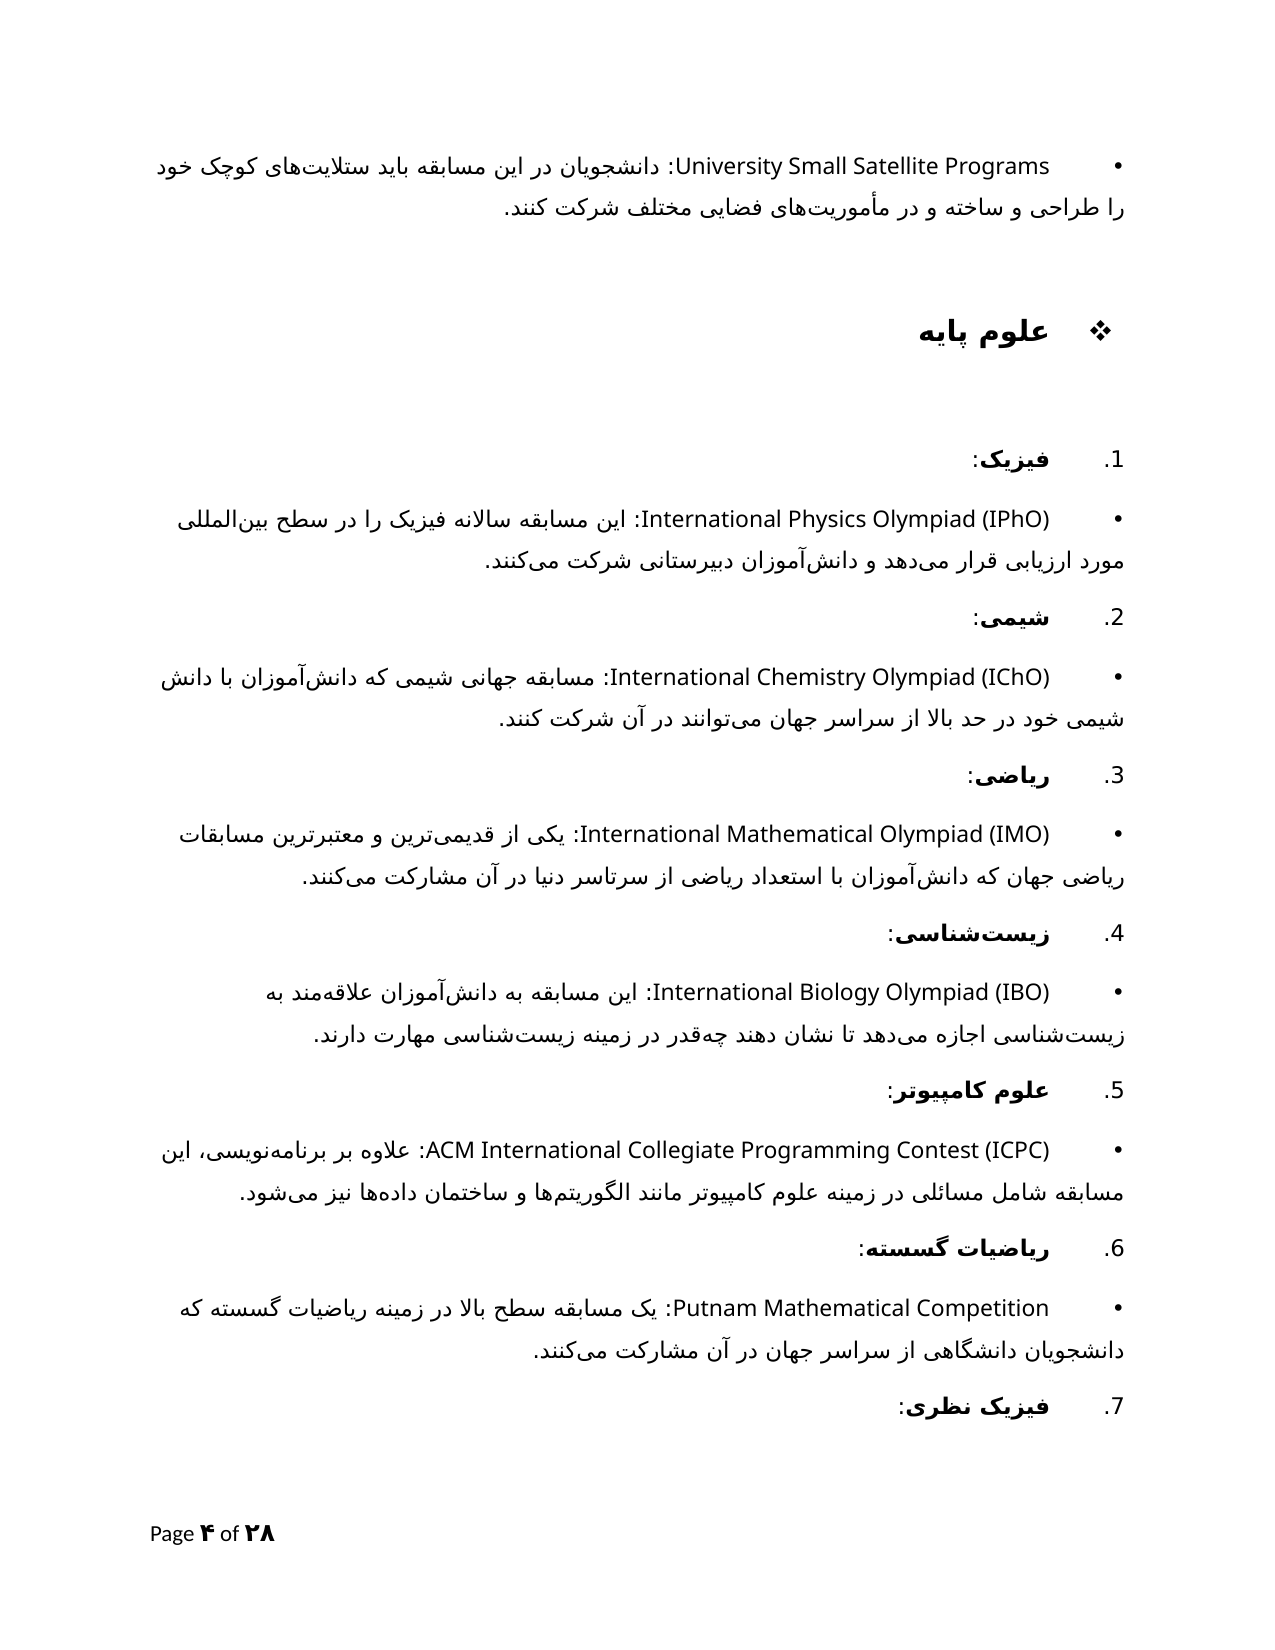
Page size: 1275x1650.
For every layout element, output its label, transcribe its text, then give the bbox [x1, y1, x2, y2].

text • ACM International Collegiate Programming Contest (ICPC): علاوه بر برنامه‌نویسی، این مسابقه شامل مسائلی در زمینه علوم کامپیوتر مانند الگوریتم‌ها و ساختمان داده‌ها نیز می‌شود. [150, 1134, 1125, 1206]
text 7. فیزیک نظری: [150, 1393, 1125, 1420]
list علوم پایه [150, 315, 1087, 349]
text 4. زیست‌شناسی: [150, 920, 1125, 946]
text • International Chemistry Olympiad (IChO): مسابقه جهانی شیمی که دانش‌آموزان با دانش شیمی خود در حد بالا از سراسر جهان می‌توانند در آن شرکت کنند. [150, 661, 1125, 732]
text • Putnam Mathematical Competition: یک مسابقه سطح بالا در زمینه ریاضیات گسسته که دانشجویان دانشگاهی از سراسر جهان در آن مشارکت می‌کنند. [150, 1292, 1125, 1363]
text 2. شیمی: [150, 604, 1125, 631]
text • University Small Satellite Programs: دانشجویان در این مسابقه باید ستلایت‌های کوچک خود را طراحی و ساخته و در مأموریت‌های فضایی مختلف شرکت کنند. [150, 150, 1125, 221]
text 5. علوم کامپیوتر: [150, 1078, 1125, 1104]
text 3. ریاضی: [150, 762, 1125, 788]
text 6. ریاضیات گسسته: [150, 1236, 1125, 1262]
text 1. فیزیک: [150, 446, 1125, 473]
text • International Mathematical Olympiad (IMO): یکی از قدیمی‌ترین و معتبرترین مسابقات ریاضی جهان که دانش‌آموزان با استعداد ریاضی از سرتاسر دنیا در آن مشارکت می‌کنند. [150, 818, 1125, 890]
text • International Physics Olympiad (IPhO): این مسابقه سالانه فیزیک را در سطح بین‌المللی مورد ارزیابی قرار می‌دهد و دانش‌آموزان دبیرستانی شرکت می‌کنند. [150, 503, 1125, 574]
text • International Biology Olympiad (IBO): این مسابقه به دانش‌آموزان علاقه‌مند به زیست‌شناسی اجازه می‌دهد تا نشان دهند چه‌قدر در زمینه زیست‌شناسی مهارت دارند. [150, 976, 1125, 1048]
